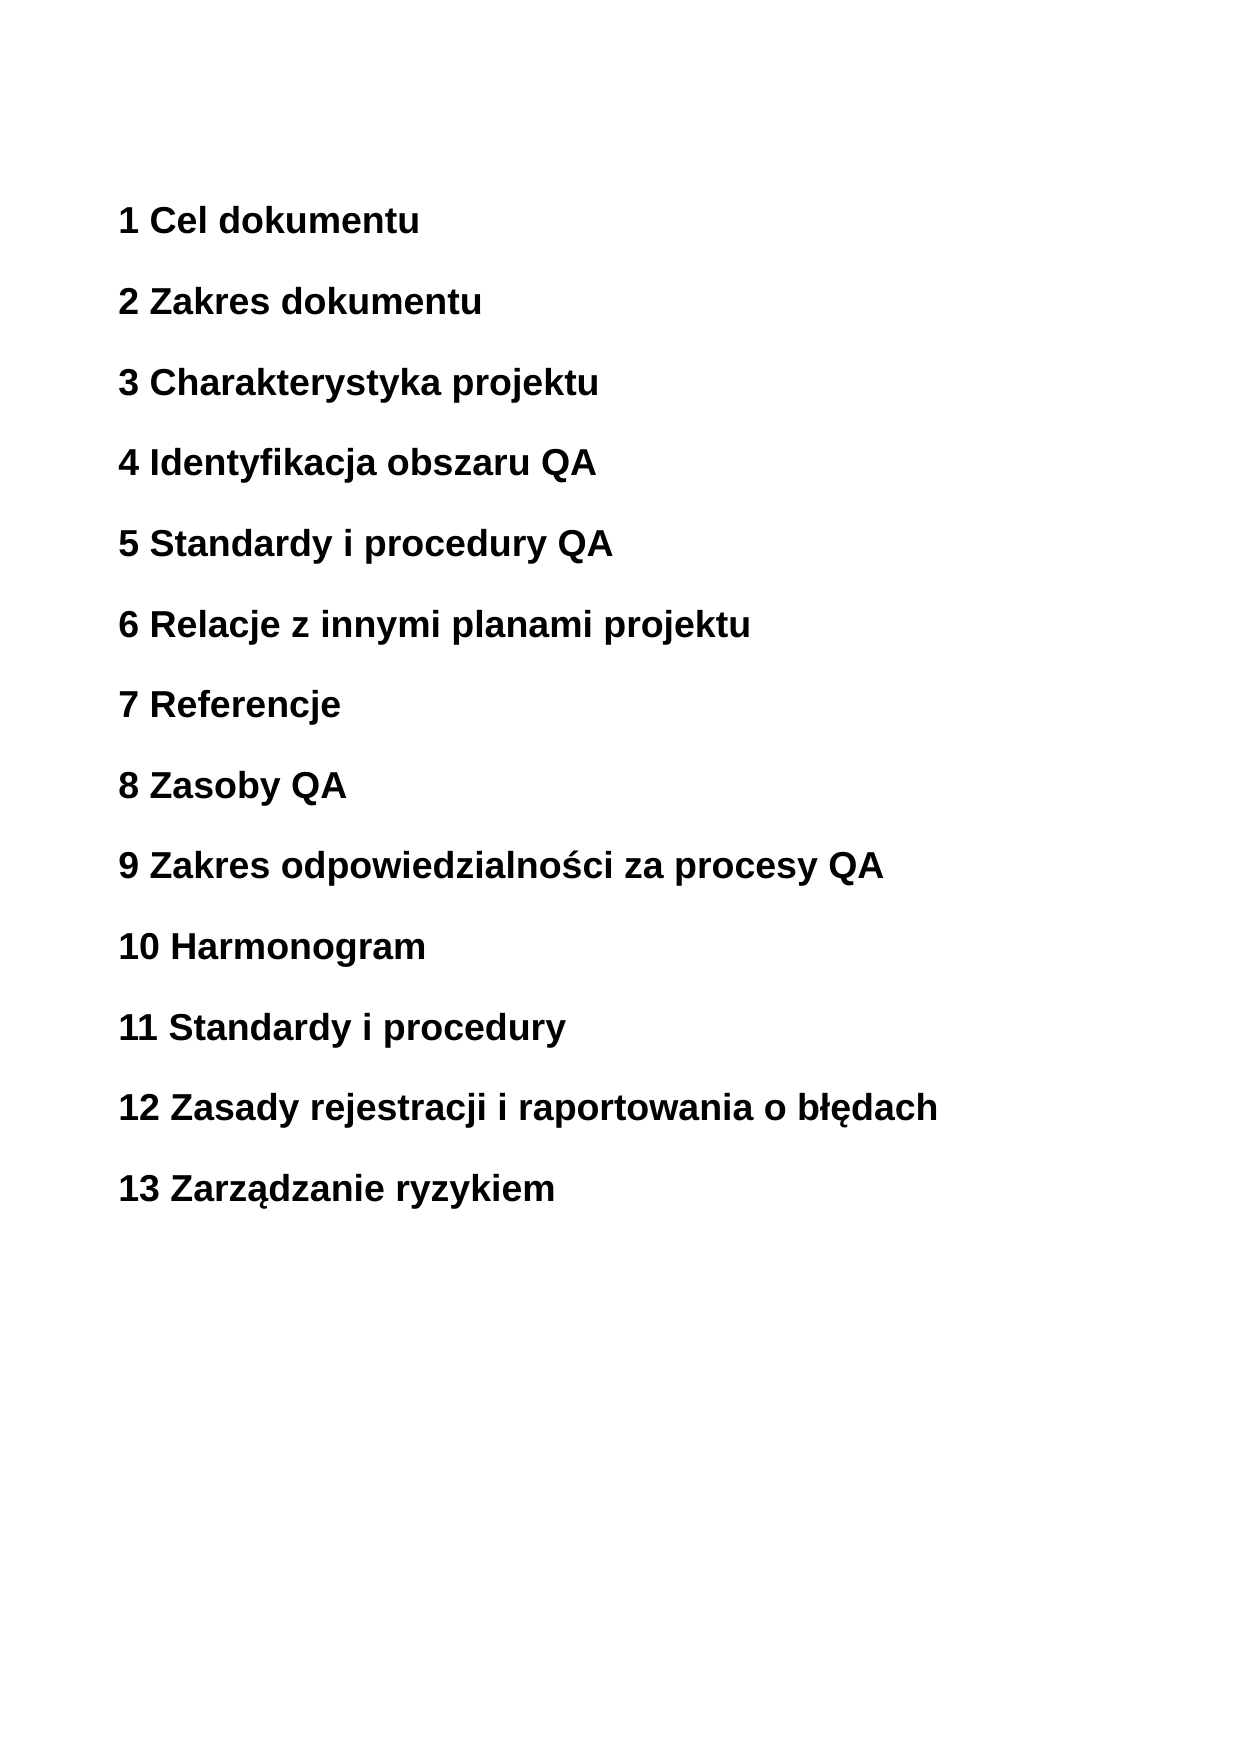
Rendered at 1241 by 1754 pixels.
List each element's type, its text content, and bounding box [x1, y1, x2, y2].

subtitle Harmonogram [118, 924, 1122, 967]
subtitle Zakres dokumentu [118, 279, 1122, 322]
subtitle Referencje [118, 682, 1122, 726]
subtitle Charakterystyka projektu [118, 360, 1122, 403]
subtitle Zasoby QA [118, 763, 1122, 806]
subtitle Relacje z innymi planami projektu [118, 602, 1122, 645]
subtitle Zarządzanie ryzykiem [118, 1166, 1122, 1209]
subtitle Zakres odpowiedzialności za procesy QA [118, 844, 1122, 887]
subtitle Identyfikacja obszaru QA [118, 441, 1122, 484]
subtitle Standardy i procedury QA [118, 521, 1122, 564]
subtitle Cel dokumentu [118, 199, 1122, 242]
subtitle Zasady rejestracji i raportowania o błędach [118, 1086, 1122, 1129]
subtitle Standardy i procedury [118, 1005, 1122, 1048]
